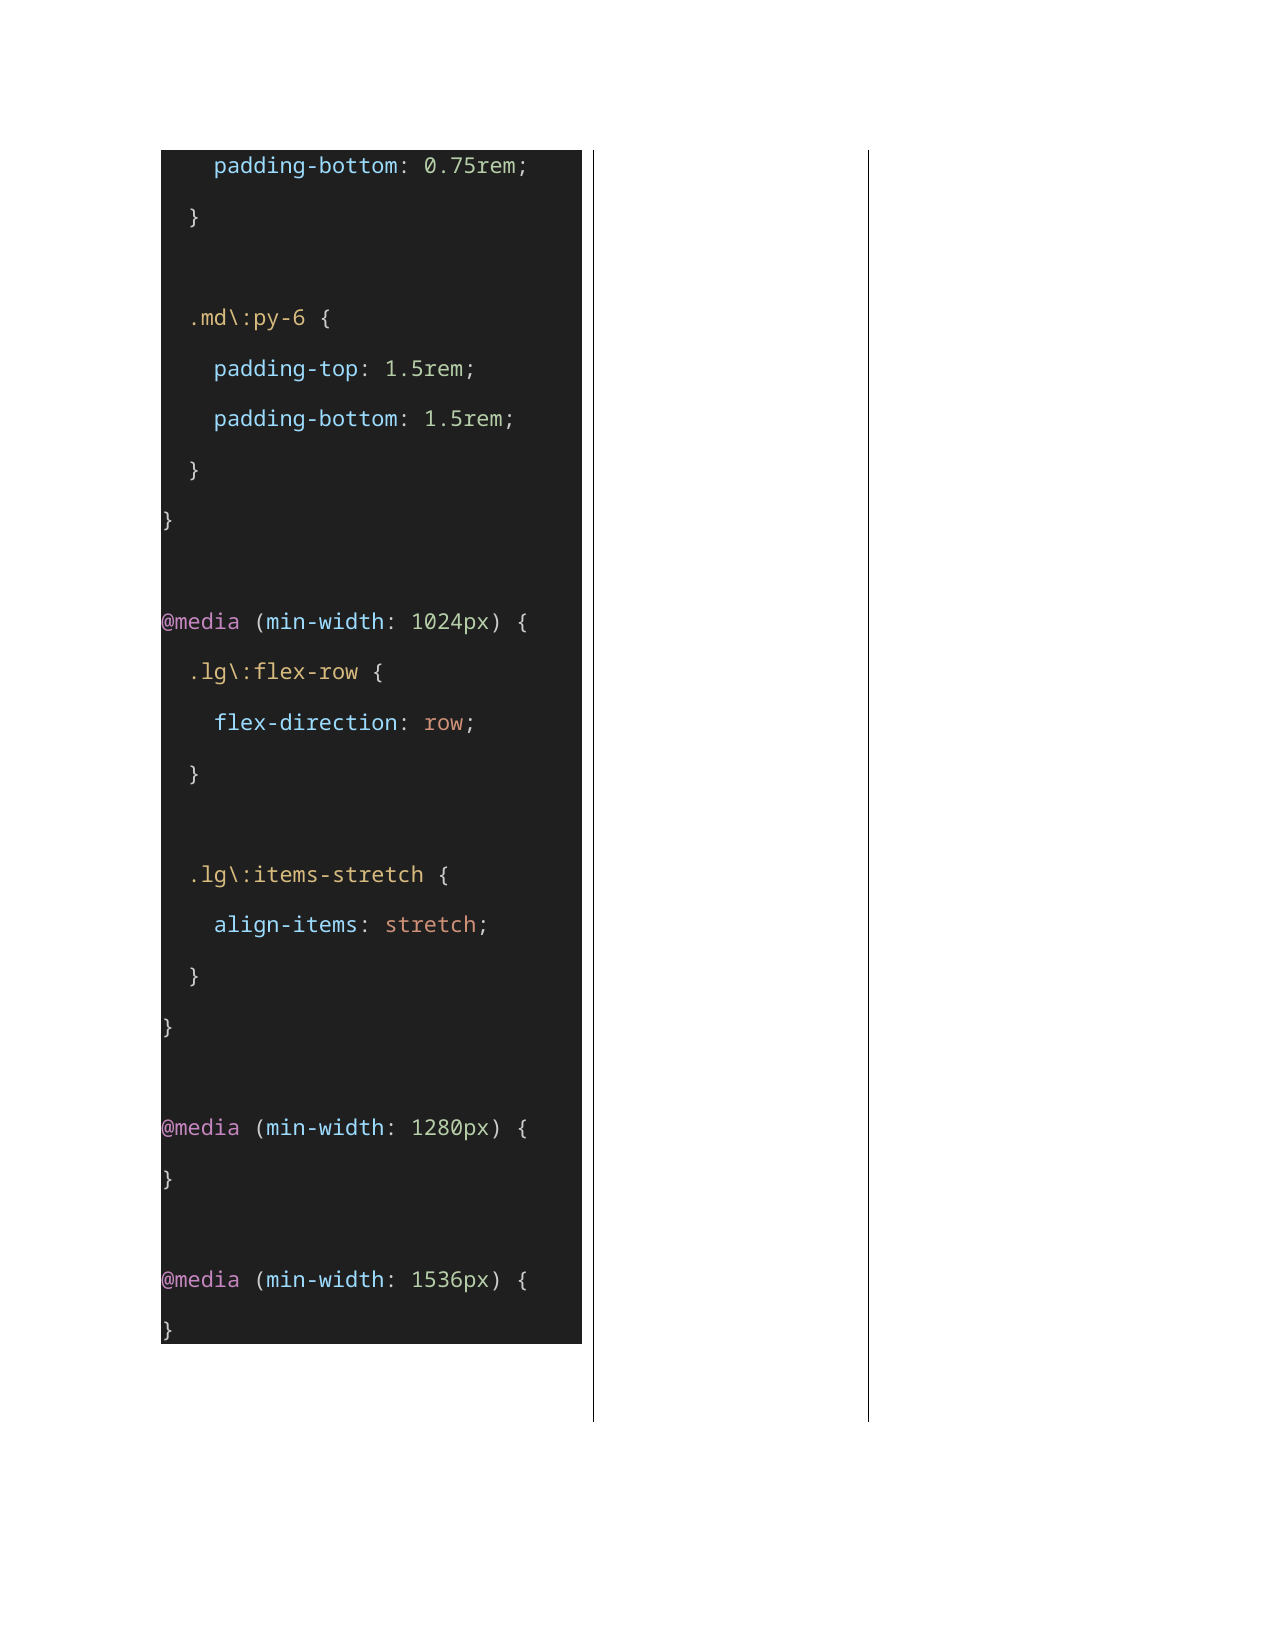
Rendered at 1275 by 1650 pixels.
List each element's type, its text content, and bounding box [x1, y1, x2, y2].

table_header # tooplate-kool-form-pack.css :root { --body-bg-color: #181717; --white-color: #ffffff; --primary-color: #E07A5F; --secondary-color: #F2CC8F; --section-bg-color: #f0f8ff; --custom-btn-bg-color: #E07A5F; --custom-btn-bg-hover-color: #F2CC8F; --dark-color: #000000; --p-color: #717275; --link-hover-color: #F2CC8F; --body-font-family: 'Poppins', sans-serif; --heading-font-family: 'Unbounded', sans-serif; --h1-font-size: 62px; --h2-font-size: 36px; --h3-font-size: 28px; --h4-font-size: 24px; --h5-font-size: 22px; --h6-font-size: 20px; --p-font-size: 18px; --menu-font-size: 16px; --btn-font-size: 14px; --border-radius-large: 100px; --border-radius-medium: 20px; --border-radius-small: 10px; --font-weight-normal: 400; --font-weight-medium: 500; --font-weight-bold: 700; } body { background-color: var(--body-bg-color); font-family: var(--body-font-family); } h1, h2, h3, h4, h5, h6 { font-family: var(--heading-font-family); font-weight: var(--font-weight-medium); letter-spacing: -1px; } h1 { font-size: var(--h1-font-size); font-weight: var(--font-weight-bold); } h2 { font-size: var(--h2-font-size); font-weight: var(--font-weight-bold); } h3 { font-size: var(--h3-font-size); } h4 { font-size: var(--h4-font-size); } h5 { font-size: var(--h5-font-size); } h6 { font-size: var(--h6-font-size); } p { color: var(--p-color); font-size: var(--p-font-size); font-weight: var(--font-weight-normal); } ul li { color: var(--p-color); font-size: var(--p-font-size); font-weight: var(--font-weight-normal); } a, button { touch-action: manipulation; transition: all 0.3s; } a { display: inline-block; color: var(--secondary-color); text-decoration: none; } a:hover { color: var(--link-hover-color); } b, strong { font-weight: var(--font-weight-bold); } /*--------------------------------------- SECTION -----------------------------------------*/ .section-bg { background-color: var(--section-bg-color); } .section-padding { padding-top: 100px; padding-bottom: 100px; } ::selection { background-color: var(--primary-color); color: var(--white-color); } .page-404-title { color: var(--primary-color); font-size: 100px; } .page-404-title + h3 { color: var(--secondary-color); } /*--------------------------------------- CUSTOM BUTTON -----------------------------------------*/ .custom-btn { background: var(--custom-btn-bg-color); border: 2px solid transparent; border-radius: var(--border-radius-large); color: var(--white-color); font-size: var(--btn-font-size); font-weight: var(--font-weight-bold); line-height: normal; transition: all 0.3s; padding: 6px 18px; } .custom-btn:hover { background: var(--custom-btn-bg-hover-color); color: var(--white-color); } .custom-border-btn { background: transparent; border: 2px solid var(--secondary-color); color: var(--secondary-color); } .custom-border-btn:hover { background: var(--secondary-color); border-color: transparent; color: var(--white-color); } .custom-btn-bg-white { border-color: var(--white-color); color: var(--white-color); } .custom-btn-group .link { color: var(--white-color); font-weight: var(--font-weight-medium); } .custom-btn-group .link:hover { color: var(--link-hover-color); } /*--------------------------------------- SITE HEADER -----------------------------------------*/ .site-header { position: absolute; z-index: 22; top: 0; right: 0; left: 0; padding-top: 30px; padding-bottom: 30px; } .site-header .container { background-color: rgba(0, 0, 0, 0.65); border-radius: var(--border-radius-large); padding: 15px 25px; max-height: 70px; } .site-header-text { color: var(--white-color); font-size: var(--p-font-size); font-weight: var(--font-weight-bold); } .site-header-text span { margin-left: 20px; color: yellow; } .site-header .social-icon { max-height: 35px; } .site-header-text ul { margin-left: 30px; color: rgb(248, 248, 12); } .offcanvas { background-color: rgba(0, 0, 0, 0.85); padding: 30px; } .offcanvas.offcanvas-end { border-left: 0; } .offcanvas-header .btn-close { filter: brightness(0) invert(1); transition: all 0.3s; } .offcanvas-header .btn-close:hover { transform: rotate(180deg); } .offcanvas-icon { font-size: var(--h3-font-size); color: var(--white-color); margin-left: 15px; } .offcanvas nav ul { margin: 0; padding: 0; } .offcanvas nav ul li { list-style: none; display: block; } .offcanvas nav ul li a { color: var(--white-color); font-family: var(--heading-font-family); font-size: var(--p-font-size); font-weight: var(--font-weight-medium); display: inline-block; margin-top: 5px; margin-bottom: 5px; } .offcanvas nav ul li a:hover, .offcanvas nav ul li a.active { color: var(--link-hover-color); } /*--------------------------------------- HERO -----------------------------------------*/ .hero-section { position: relative; overflow: hidden; height: 100vh; min-height: 675px; padding-top: 100px; padding-bottom: 100px; } .hero-bg { background-image: url('../images/people-practicing-social-integration.jpg'); background-repeat: no-repeat; background-position: center; background-size: cover; } .hero-bg::after { content: ""; background: linear-gradient(to top, var(--dark-color), transparent 200%); position: absolute; top: 0; left: 0; width: 100%; height: 100%; pointer-events: none; } .hero-bg .container { position: relative; z-index: 2; } .hero-section small { color: var(--primary-color); display: block; font-size: var(--btn-font-size); font-style: italic; position: relative; padding-left: 75px; } .hero-section small::before { content: ""; background-color: var(--white-color); width: 50px; height: 2px; position: absolute; top: 50%; left: 35px; transform: translate(-50%, 0); } .video-wrap { z-index: -100; } .custom-video { position: absolute; top: 0; left: 0; object-fit: cover; width: 100%; height: 100%; } .hero-title { color: var(--white-color); } /*--------------------------------------- COUNTDOWN -----------------------------------------*/ .countdown { padding-left: 0; } .countdown-title { color: var(--white-color); } .countdown-item { list-style: none; flex: 0 0 13%; margin: 15px; } .countdown-text { color: var(--section-bg-color); font-size: var(--p-font-size); font-style: italic; } /*--------------------------------------- MODAL EMAIL FORM -----------------------------------------*/ .modal-content { background-color: var(--dark-color); border-radius: 0; position: relative; } .modal-content::after { content: ""; background-color: var(--custom-btn-bg-color); border: 50px solid var(--secondary-color); border-radius: 100%; position: absolute; top: -100px; right: -120px; width: 250px; height: 250px; pointer-events: none; } .modal-header, .modal-body, .modal-footer { padding: 30px 40px; } .modal-header { background-color: var(--dark-color); border-radius: 0; border-bottom: 0; padding: 0; } .modal-body h2 { color: var(--white-color); font-size: var(--h4-font-size); position: relative; bottom: 30px; } .modal-header .btn-close { filter: brightness(0) invert(1); position: relative; z-index: 22; top: 20px; right: 20px; transition: all 0.3s; } .modal-header .btn-close:hover { transform: rotate(180deg); } .modal-body, .modal-footer { position: relative; z-index: 2; } .modal-footer { border-top: 0; padding-top: 0; } .modal-footer p { font-size: var(--btn-font-size); } /*--------------------------------------- CUSTOM FORM -----------------------------------------*/ .custom-form .form-control { border-radius: var(--border-radius-large); border-width: 2px; box-shadow: none; color: var(--p-color); margin-bottom: 20px; padding: 10px; padding-left: 20px; outline: none; } .custom-form .form-control:focus, .custom-form .form-control:hover { border-color: var(--primary-color); } .form-check-input:checked { background-color: var(--primary-color); border-color: var(--primary-color); } .form-floating>label { padding-left: 20px; } .custom-form button[type="submit"] { background: var(--custom-btn-bg-color); border: none; border-radius: var(--border-radius-large); color: var(--white-color); font-family: var(--heading-font-family); font-size: var(--p-font-size); font-weight: var(--font-weight-bold); transition: all 0.3s; margin-bottom: 0; padding-left: 10px; } .custom-form button[type="submit"]:hover, .custom-form button[type="submit"]:focus { background: var(--custom-btn-bg-hover-color); border-color: transparent; } .custom-form .form-check-label { color: var(--p-color); } .contact-form .form-floating>textarea { border-radius: var(--border-radius-medium); height: 110px; } .login-form .custom-btn { font-family: var(--heading-font-family); padding: 10.25px 35px; font-size: var(--p-font-size); } /*--------------------------------------- SOCIAL ICON -----------------------------------------*/ .social-icon { margin: 0; padding: 0; } .social-icon-item { list-style: none; display: inline-block; vertical-align: top; } .social-icon-link { border-radius: var(--border-radius-large); color: var(--white-color); font-size: var(--btn-font-size); display: block; margin-right: 5px; text-align: center; width: 35px; height: 35px; line-height: 36px; transition: background 0.2s, color 0.2s; } .social-icon-link:hover { background: var(--primary-color); color: var(--white-color); } /*--------------------------------------- RESPONSIVE STYLES -----------------------------------------*/ @media screen and (max-width: 991px) { h1 { font-size: 36px; } h2 { font-size: 28px; } h3 { font-size: 22px; } h4 { font-size: 20px; } h5 { font-size: 18px; } h6 { font-size: 16px; } .section-padding { padding-top: 50px; padding-bottom: 50px; } } @media screen and (max-width: 480px) { .site-header .social-icon { display: none !important; } .offcanvas-icon { margin-left: 10px; } .countdown-item { margin: 10px; } } [869, 150, 1169, 1422]
table_header # tooplate-antique-café.css body { font-family: 'Raleway', sans-serif; background-color: #1924f5; } p a { color: rgb(15, 15, 1); } p a:hover { color: #9FF; } #about p a { color: #066; } #about p a:hover { color: #F36; } #contact p a { color: #066; } footer span a { color: #f3e6e6; } .tm-logo-font { font-family: 'Oswald', sans-serif; } .tm-container { max-width: 1200px; } .parallax-window { min-height: 1064px; background: transparent; } .tm-text-yellow { color: #FC6; } .tm-text-gold { color: #131212; } .tm-text-go { color: #f5f2f2; } .tm-text-brown { color: #01060b; } .tm-text-green { color: #006666; } a.tm-bg-green:hover { background-color: #0a8585; } .tm-bg-brown { background-color: #5e3d17; } .tm-bg-green { background-color: #006666; } .tm-border-gold { border-color: #CC9966; } .tm-intro-width { max-width: 750px; } .tm-item-container { max-width: 1060px; } .input:focus { outline: none !important; border:1px solid #CC9966; box-shadow: 0 0 10px #b67533; } input::placeholder, textarea::placeholder { color: rgb(214, 212, 212); opacity: 1; } input:-ms-input-placeholder, textarea:-ms-input-placeholder { color: rgb(214, 212, 212); } input::-ms-input-placeholder, textarea::-ms-input-placeholder { color: rgb(214, 212, 212); } #tm-nav { z-index: 1000; transition: all 0.3s ease; } #tm-nav.scroll { background-color: rgba(0,0,0,0.7); } #tm-nav li a { border-bottom-color: transparent; transition: all 0.3s ease; } #tm-nav li a.current, #tm-nav li a:hover { border-bottom: 4px solid #090501; } .tm-text-2xl { font-size: 1.2rem; line-height: 2rem; } *, *:before, *:after { box-sizing: border-box; } html { font-size: 100%; } body { font-family: acumin-pro, system-ui, sans-serif; margin: 0; display: grid; grid-template-rows: auto 1fr auto; font-size: 14px; background-color: #515050; align-items: start; min-height: 100vh; } .footer { display: flex; flex-flow: row wrap; padding: 30px 30px 20px 30px; color: #0f0e0e; background-color: rgb(216, 243, 216); border-top: 3px solid #151515; image-rendering: calc(1); } .footer > * { flex: 1 100%; } .footer__addr { margin-right: 2em; margin-bottom: 2.5em; margin-left: 2em; } .footer__logo { font-family: 'Pacifico', cursive; font-weight: 400; text-transform: lowercase; font-size: 1.5rem; } .footer__addr h2 { margin-top: 1.3em; font-size: 15px; font-weight: 400; } .nav__title { font-weight: 600; font-size: 20px; } .footer address { font-style: normal; color: #609cf6; } .footer__btn { display: flex; align-items: center; justify-content: center; height: 36px; max-width: max-content; background-color: rgba(5, 5, 5, 0.943); border-radius: 100px; color: #f6f3f3; line-height: 0; margin: 0.6em 0; font-size: 1rem; padding: 0 1.3em; } .footer ul { list-style: none; padding-left: 0; } .footer li { line-height: 2em; } .footer a { text-decoration: none; } .footer__nav { display: flex; flex-flow: row wrap; } .footer__nav > * { flex: 1 50%; margin-right: 1.25em; font-size: 15px; } .footer__link > * { column-count: 1; column-gap: 0.5em; font-size: 15px; } .nav__title { color: #100f0f; column-gap: 2rem; } .nav__ul { color: #100f0f; column-gap: 2rem; } .nav__ul--extra { column-count: 1; column-gap: 1.5em; font-size: 15px; } .nav__item--extra { column-count: 2; column-gap: 0.5em; font-size: 15px; } .legal { display: flex; flex-wrap: wrap; color: #f8f1f1; } .legal__links { display: flex; align-items: center; } .heart { color: #2f2f2f; } @media screen and (min-width: 24.375em) { .legal .legal__links { margin-left: auto; } } @media screen and (min-width: 40.375em) { .footer__nav > * { flex: 1; } .nav__item--extra { flex-grow: 2; } .footer__addr { flex: 1 0px; } .footer__nav { flex: 2 0px; } } /* footer section end */ @media (min-width: 768px) { #tm-nav.scroll .tm-container { padding-top: 10px; padding-bottom: 10px; } } @media (max-width: 767px) { #tm-nav { width: auto; right: 0; border-radius: 5px; } } @media (max-width: 639px) { .parallax-window { min-height: 600px; } } @media (max-width: 370px) { .tm-menu-item { flex-direction: column; } .tm-menu-item-2 { flex-direction: column-reverse; } .tm-menu-item img { margin-bottom: 10px; } .tm-menu-item-2 img { margin-bottom: 10px; } } [594, 150, 868, 1422]
table_header #tailwind.css *, ::before, ::after { box-sizing: border-box; } html { -moz-tab-size: 4; -o-tab-size: 4; tab-size: 4; } html { line-height: 1.15; -webkit-text-size-adjust: 100%; } body { margin: 0; } body { font-family: system-ui, -apple-system, 'Segoe UI', Roboto, Helvetica, Arial, sans-serif, 'Apple Color Emoji', 'Segoe UI Emoji'; } hr { height: 0; color: inherit; } abbr[title] { -webkit-text-decoration: underline dotted; text-decoration: underline dotted; } b, strong { font-weight: bolder; } code, kbd, samp, pre { font-family: ui-monospace, SFMono-Regular, Consolas, 'Liberation Mono', Menlo, monospace; font-size: 1em; } small { font-size: 80%; } sub, sup { font-size: 75%; line-height: 0; position: relative; vertical-align: baseline; } sub { bottom: -0.25em; } sup { top: -0.5em; } table { text-indent: 0; border-color: inherit; } button, input, optgroup, select, textarea { font-family: inherit; font-size: 100%; line-height: 1.15; margin: 0; } button, select { text-transform: none; } button, [type='button'], [type='submit'] { -webkit-appearance: button; } legend { padding: 0; } progress { vertical-align: baseline; } summary { display: list-item; } blockquote, dl, dd, h1, h2, h3, h4, h5, h6, hr, figure, p, pre { margin: 0; } button { background-color: transparent; background-image: none; } fieldset { margin: 0; padding: 0; } ol, ul { list-style: none; margin: 0; padding: 0; } html { font-family: ui-sans-serif, system-ui, -apple-system, BlinkMacSystemFont, "Segoe UI", Roboto, "Helvetica Neue", Arial, "Noto Sans", sans-serif, "Apple Color Emoji", "Segoe UI Emoji", "Segoe UI Symbol", "Noto Color Emoji"; line-height: 1.5; } body { font-family: inherit; line-height: inherit; } *, ::before, ::after { box-sizing: border-box; border-width: 0; border-style: solid; border-color: currentColor; } hr { border-top-width: 1px; } img { border-style: solid; } textarea { resize: vertical; } input::-moz-placeholder, textarea::-moz-placeholder { opacity: 1; color: #9ca3af; } input:-ms-input-placeholder, textarea:-ms-input-placeholder { opacity: 1; color: #9ca3af; } input::placeholder, textarea::placeholder { opacity: 1; color: #9ca3af; } button { cursor: pointer; } table { border-collapse: collapse; } h1, h2, h3, h4, h5, h6 { font-size: inherit; font-weight: inherit; } a { color: inherit; text-decoration: inherit; } button, input, optgroup, select, textarea { padding: 0; line-height: inherit; color: inherit; } pre, code, kbd, samp { font-family: ui-monospace, SFMono-Regular, Menlo, Monaco, Consolas, "Liberation Mono", "Courier New", monospace; } img, svg, video, canvas, audio, iframe, embed, object { display: block; vertical-align: middle; } img, video { max-width: 100%; height: auto; } [hidden] { display: none; } *, ::before, ::after { --tw-border-opacity: 1; border-color: rgba(229, 231, 235, var(--tw-border-opacity)); } .container { width: 100%; } @media (min-width: 640px) { .container { max-width: 640px; } } @media (min-width: 768px) { .container { max-width: 768px; } } @media (min-width: 1024px) { .container { max-width: 1024px; } } @media (min-width: 1280px) { .container { max-width: 1280px; } } @media (min-width: 1536px) { .container { max-width: 1536px; } } .fixed { position: fixed; } .absolute { position: absolute; } .relative { position: relative; } .bottom-0 { bottom: 0px; } .left-0 { left: 0px; } .m-5 { margin: 1.25rem; } .mx-4 { margin-left: 1rem; margin-right: 1rem; } .mx-auto { margin-left: auto; margin-right: auto; } .mt-5 { margin-top: 1.25rem; } .mr-3 { margin-right: 0.75rem; } .mr-4 { margin-right: 1rem; } .mr-6 { margin-right: 1.5rem; } .mr-8 { margin-right: 2rem; } .mb-1 { margin-bottom: 0.25rem; } .mb-2 { margin-bottom: 0.5rem; } .mb-3 { margin-bottom: 0.75rem; } .mb-4 { margin-bottom: 1rem; } .mb-5 { margin-bottom: 1.25rem; } .mb-6 { margin-bottom: 1.5rem; } .mb-10 { margin-bottom: 2.5rem; } .mb-16 { margin-bottom: 4rem; } .ml-3 { margin-left: 0.75rem; } .block { display: block; } .inline-block { display: inline-block; } .flex { display: flex; } .table { display: table; } .hidden { display: none; } .w-full { width: 100%; } .flex-1 { flex: 1 1 0%; } @-webkit-keyframes spin { to { transform: rotate(360deg); } } @keyframes spin { to { transform: rotate(360deg); } } @-webkit-keyframes ping { 75%, 100% { transform: scale(2); opacity: 0; } } @keyframes ping { 75%, 100% { transform: scale(2); opacity: 0; } } @-webkit-keyframes pulse { 50% { opacity: .5; } } @keyframes pulse { 50% { opacity: .5; } } @-webkit-keyframes bounce { 0%, 100% { transform: translateY(-25%); -webkit-animation-timing-function: cubic-bezier(0.8,0,1,1); animation-timing-function: cubic-bezier(0.8,0,1,1); } 50% { transform: none; -webkit-animation-timing-function: cubic-bezier(0,0,0.2,1); animation-timing-function: cubic-bezier(0,0,0.2,1); } } @keyframes bounce { 0%, 100% { transform: translateY(-25%); -webkit-animation-timing-function: cubic-bezier(0.8,0,1,1); animation-timing-function: cubic-bezier(0.8,0,1,1); } 50% { transform: none; -webkit-animation-timing-function: cubic-bezier(0,0,0.2,1); animation-timing-function: cubic-bezier(0,0,0.2,1); } } .resize { resize: both; } .flex-col { flex-direction: column; } .items-start { align-items: flex-start; } .items-center { align-items: center; } .justify-end { justify-content: flex-end; } .justify-center { justify-content: center; } .justify-between { justify-content: space-between; } .justify-around { justify-content: space-around; } .rounded-md { border-radius: 0.375rem; } .rounded-lg { border-radius: 0.5rem; } .rounded-xl { border-radius: 0.75rem; } .border-b { border-bottom-width: 1px; } .bg-black { --tw-bg-opacity: 1; background-color: rgba(0, 0, 0, var(--tw-bg-opacity)); } .bg-white { --tw-bg-opacity: 1; background-color: rgba(255, 255, 255, var(--tw-bg-opacity)); } .bg-opacity-0 { --tw-bg-opacity: 0; } .bg-opacity-50 { --tw-bg-opacity: 0.5; } .bg-opacity-70 { --tw-bg-opacity: 0.7; } .bg-opacity-80 { --tw-bg-opacity: 0.8; } .p-8 { padding: 2rem; } .p-10 { padding: 2.5rem; } .p-12 { padding: 3rem; } .px-0 { padding-left: 0px; padding-right: 0px; } .px-2 { padding-left: 0.5rem; padding-right: 0.5rem; } .px-4 { padding-left: 1rem; padding-right: 1rem; } .px-8 { padding-left: 2rem; padding-right: 2rem; } .px-10 { padding-left: 2.5rem; padding-right: 2.5rem; } .px-12 { padding-left: 3rem; padding-right: 3rem; } .py-1 { padding-top: 0.25rem; padding-bottom: 0.25rem; } .py-2 { padding-top: 0.5rem; padding-bottom: 0.5rem; } .py-4 { padding-top: 1rem; padding-bottom: 1rem; } .py-6 { padding-top: 1.5rem; padding-bottom: 1.5rem; } .py-12 { padding-top: 3rem; padding-bottom: 3rem; } .py-20 { padding-top: 5rem; padding-bottom: 5rem; } .py-24 { padding-top: 6rem; padding-bottom: 6rem; } .pt-3 { padding-top: 0.75rem; } .pt-24 { padding-top: 6rem; } .pr-12 { padding-right: 3rem; } .pb-4 { padding-bottom: 1rem; } .pb-14 { padding-bottom: 3.5rem; } .pb-48 { padding-bottom: 12rem; } .pl-10 { padding-left: 2.5rem; } .text-center { text-align: center; } .text-right { text-align: right; } .text-lg { font-size: 1.125rem; line-height: 1.75rem; } .text-xl { font-size: 1.25rem; line-height: 1.75rem; } .text-2xl { font-size: 1.5rem; line-height: 2rem; } .text-3xl { font-size: 1.875rem; line-height: 2.25rem; } .text-4xl { font-size: 2.25rem; line-height: 2.5rem; } .text-5xl { font-size: 3rem; line-height: 1; } .font-light { font-weight: 300; } .font-normal { font-weight: 400; } .font-medium { font-weight: 500; } .font-semibold { font-weight: 600; } .leading-8 { line-height: 2rem; } .text-white { --tw-text-opacity: 1; color: rgba(255, 255, 255, var(--tw-text-opacity)); } .hover\:text-gray-200:hover { --tw-text-opacity: 1; color: rgba(229, 231, 235, var(--tw-text-opacity)); } .hover\:text-yellow-500:hover { --tw-text-opacity: 1; color: rgba(245, 158, 11, var(--tw-text-opacity)); } .hover\:text-yellow-600:hover { --tw-text-opacity: 1; color: rgba(217, 119, 6, var(--tw-text-opacity)); } *, ::before, ::after { --tw-shadow: 0 0 #0000; } *, ::before, ::after { --tw-ring-inset: var(--tw-empty,/*!*/ /*!*/); --tw-ring-offset-width: 0px; --tw-ring-offset-color: #fff; --tw-ring-color: rgba(59, 130, 246, 0.5); --tw-ring-offset-shadow: 0 0 #0000; --tw-ring-shadow: 0 0 #0000; } .transition { transition-property: background-color, border-color, color, fill, stroke, opacity, box-shadow, transform, filter, -webkit-backdrop-filter; transition-property: background-color, border-color, color, fill, stroke, opacity, box-shadow, transform, filter, backdrop-filter; transition-property: background-color, border-color, color, fill, stroke, opacity, box-shadow, transform, filter, backdrop-filter, -webkit-backdrop-filter; transition-timing-function: cubic-bezier(0.4, 0, 0.2, 1); transition-duration: 150ms; } @media (min-width: 640px) { .sm\:mr-12 { margin-right: 3rem; } .sm\:mb-3 { margin-bottom: 0.75rem; } .sm\:ml-6 { margin-left: 1.5rem; } .sm\:ml-auto { margin-left: auto; } .sm\:px-0 { padding-left: 0px; padding-right: 0px; } .sm\:px-8 { padding-left: 2rem; padding-right: 2rem; } .sm\:py-10 { padding-top: 2.5rem; padding-bottom: 2.5rem; } .sm\:py-48 { padding-top: 12rem; padding-bottom: 12rem; } .sm\:pt-48 { padding-top: 12rem; } .sm\:pb-60 { padding-bottom: 15rem; } .sm\:text-lg { font-size: 1.125rem; line-height: 1.75rem; } .sm\:text-xl { font-size: 1.25rem; line-height: 1.75rem; } } @media (min-width: 768px) { .md\:mt-0 { margin-top: 0px; } .md\:mb-0 { margin-bottom: 0px; } .md\:hidden { display: none; } .md\:flex-row { flex-direction: row; } .md\:py-3 { padding-top: 0.75rem; padding-bottom: 0.75rem; } .md\:py-6 { padding-top: 1.5rem; padding-bottom: 1.5rem; } } @media (min-width: 1024px) { .lg\:flex-row { flex-direction: row; } .lg\:items-stretch { align-items: stretch; } } @media (min-width: 1280px) { } @media (min-width: 1536px) { } [150, 150, 593, 1422]
